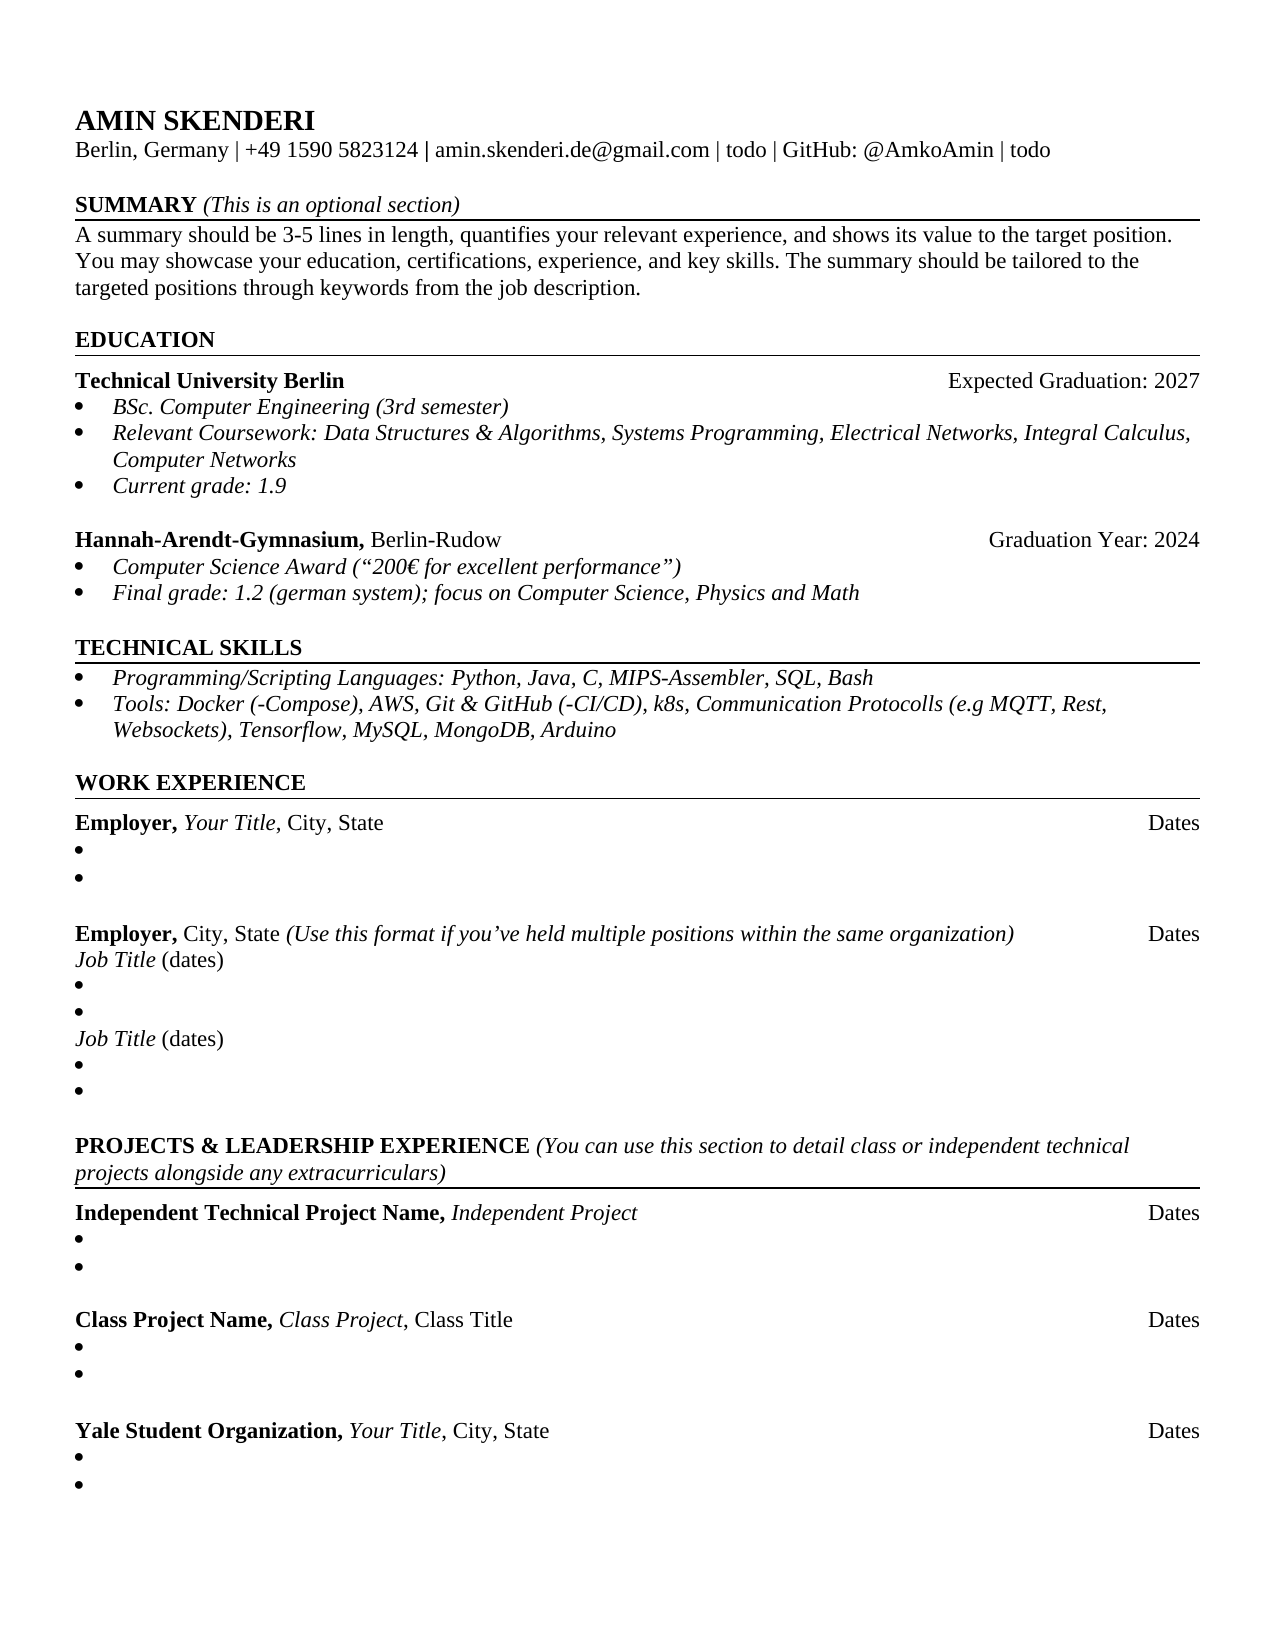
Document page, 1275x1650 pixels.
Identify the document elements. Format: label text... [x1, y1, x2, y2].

list Final grade: 1.2 (german system); focus on Computer Science, Physics and Math [75, 579, 1200, 606]
list Current grade: 1.9 [75, 472, 1200, 498]
text AMIN SKENDERI [75, 103, 1200, 137]
text EDUCATION [75, 326, 1200, 355]
text Yale Student Organization, Your Title, City, State Dates [75, 1417, 1200, 1443]
text Employer, City, State (Use this format if you’ve held multiple positions within the same organization) Dates [75, 920, 1200, 946]
text Hannah-Arendt-Gymnasium, Berlin-Rudow Graduation Year: 2024 [75, 527, 1200, 553]
list Programming/Scripting Languages: Python, Java, C, MIPS-Assembler, SQL, Bash [75, 664, 1200, 690]
text Class Project Name, Class Project, Class Title Dates [75, 1306, 1200, 1333]
text Technical University Berlin Expected Graduation: 2027 [75, 367, 1200, 393]
list Relevant Coursework: Data Structures & Algorithms, Systems Programming, Electrical Networks, Integral Calculus, Computer Networks [75, 419, 1200, 472]
text PROJECTS & LEADERSHIP EXPERIENCE (You can use this section to detail class or independent technical projects alongside any extracurriculars) [75, 1132, 1200, 1187]
text TECHNICAL SKILLS [75, 634, 1200, 662]
text A summary should be 3-5 lines in length, quantifies your relevant experience, and shows its value to the target position. You may showcase your education, certifications, experience, and key skills. The summary should be tailored to the targeted positions through keywords from the job description. [75, 221, 1200, 300]
text Job Title (dates) [75, 946, 1200, 973]
text WORK EXPERIENCE [75, 769, 1200, 798]
list Tools: Docker (-Compose), AWS, Git & GitHub (-CI/CD), k8s, Communication Protocolls (e.g MQTT, Rest, Websockets), Tensorflow, MySQL, MongoDB, Arduino [75, 690, 1200, 743]
text Independent Technical Project Name, Independent Project Dates [75, 1199, 1200, 1226]
text SUMMARY (This is an optional section) [75, 191, 1200, 219]
list Computer Science Award (“200€ for excellent performance”) [75, 553, 1200, 579]
text Employer, Your Title, City, State Dates [75, 809, 1200, 836]
list BSc. Computer Engineering (3rd semester) [75, 393, 1200, 419]
text Job Title (dates) [75, 1025, 1200, 1052]
text Berlin, Germany | +49 1590 5823124 | amin.skenderi.de@gmail.com | todo | GitHub: @AmkoAmin | todo [75, 137, 1200, 163]
